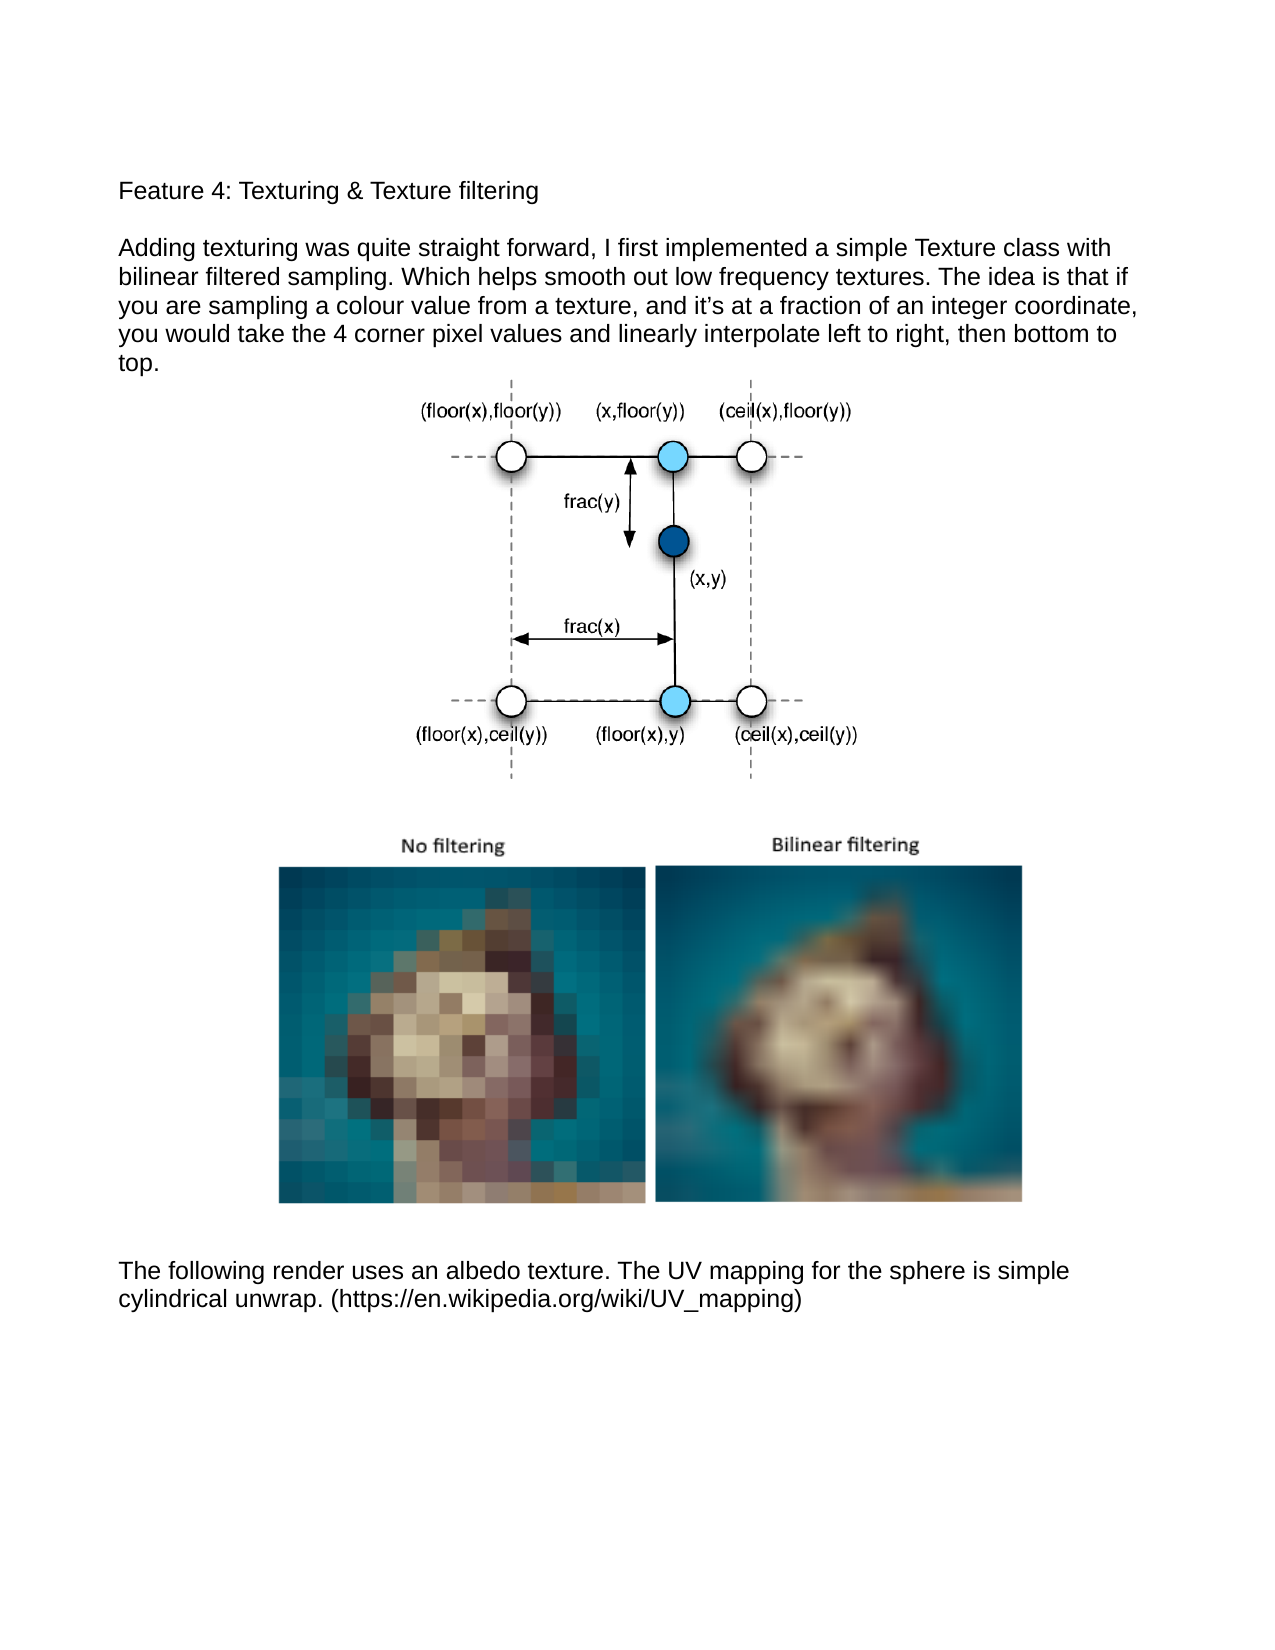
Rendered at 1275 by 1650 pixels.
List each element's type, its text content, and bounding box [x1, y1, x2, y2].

text Feature 4: Texturing & Texture filtering [118, 176, 1157, 204]
text Adding texturing was quite straight forward, I first implemented a simple Texture class with bilinear filtered sampling. Which helps smooth out low frequency textures. The idea is that if you are sampling a colour value from a texture, and it’s at a fraction of an integer coordinate, you would take the 4 corner pixel values and linearly interpolate left to right, then bottom to top. [118, 233, 1157, 377]
text The following render uses an albedo texture. The UV mapping for the sphere is simple cylindrical unwrap. (https://en.wikipedia.org/wiki/UV_mapping) [118, 1256, 1157, 1313]
picture [250, 808, 1038, 1227]
picture [405, 376, 870, 780]
